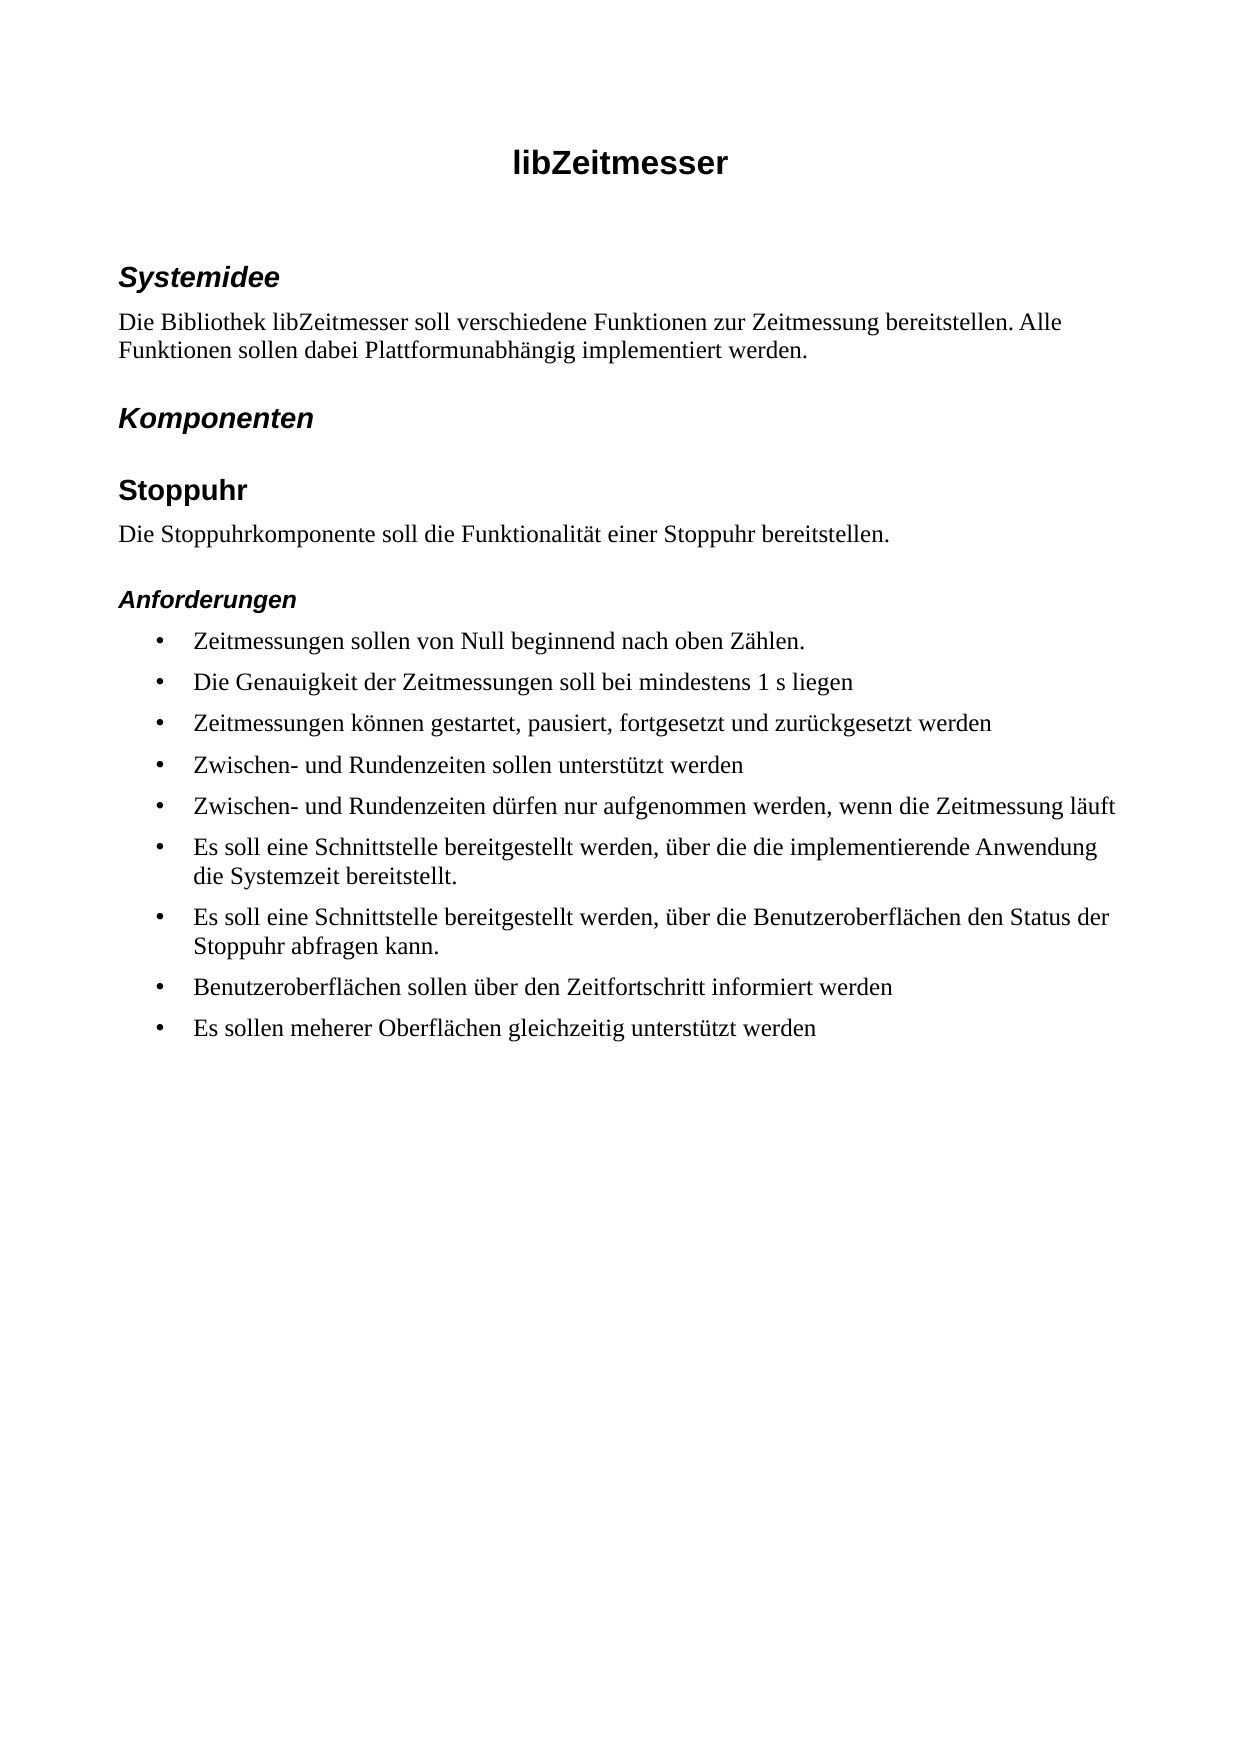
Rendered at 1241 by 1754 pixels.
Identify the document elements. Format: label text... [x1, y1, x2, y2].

text Die Bibliothek libZeitmesser soll verschiedene Funktionen zur Zeitmessung bereitstellen. Alle Funktionen sollen dabei Plattformunabhängig implementiert werden. [118, 307, 1122, 364]
list Benutzeroberflächen sollen über den Zeitfortschritt informiert werden [156, 972, 1122, 1001]
list Zwischen- und Rundenzeiten dürfen nur aufgenommen werden, wenn die Zeitmessung läuft [156, 791, 1122, 820]
subtitle Stoppuhr [118, 473, 1122, 506]
list Es soll eine Schnittstelle bereitgestellt werden, über die die implementierende Anwendung die Systemzeit bereitstellt. [156, 832, 1122, 890]
list Die Genauigkeit der Zeitmessungen soll bei mindestens 1 s liegen [156, 667, 1122, 696]
text Die Stoppuhrkomponente soll die Funktionalität einer Stoppuhr bereitstellen. [118, 519, 1122, 547]
subtitle Anforderungen [118, 585, 1122, 613]
list Zeitmessungen sollen von Null beginnend nach oben Zählen. [156, 626, 1122, 655]
list Es sollen meherer Oberflächen gleichzeitig unterstützt werden [156, 1013, 1122, 1042]
subtitle Systemidee [118, 261, 1122, 294]
list Zeitmessungen können gestartet, pausiert, fortgesetzt und zurückgesetzt werden [156, 708, 1122, 737]
subtitle Komponenten [118, 402, 1122, 435]
list Zwischen- und Rundenzeiten sollen unterstützt werden [156, 750, 1122, 778]
subtitle libZeitmesser [118, 143, 1122, 182]
list Es soll eine Schnittstelle bereitgestellt werden, über die Benutzeroberflächen den Status der Stoppuhr abfragen kann. [156, 902, 1122, 960]
